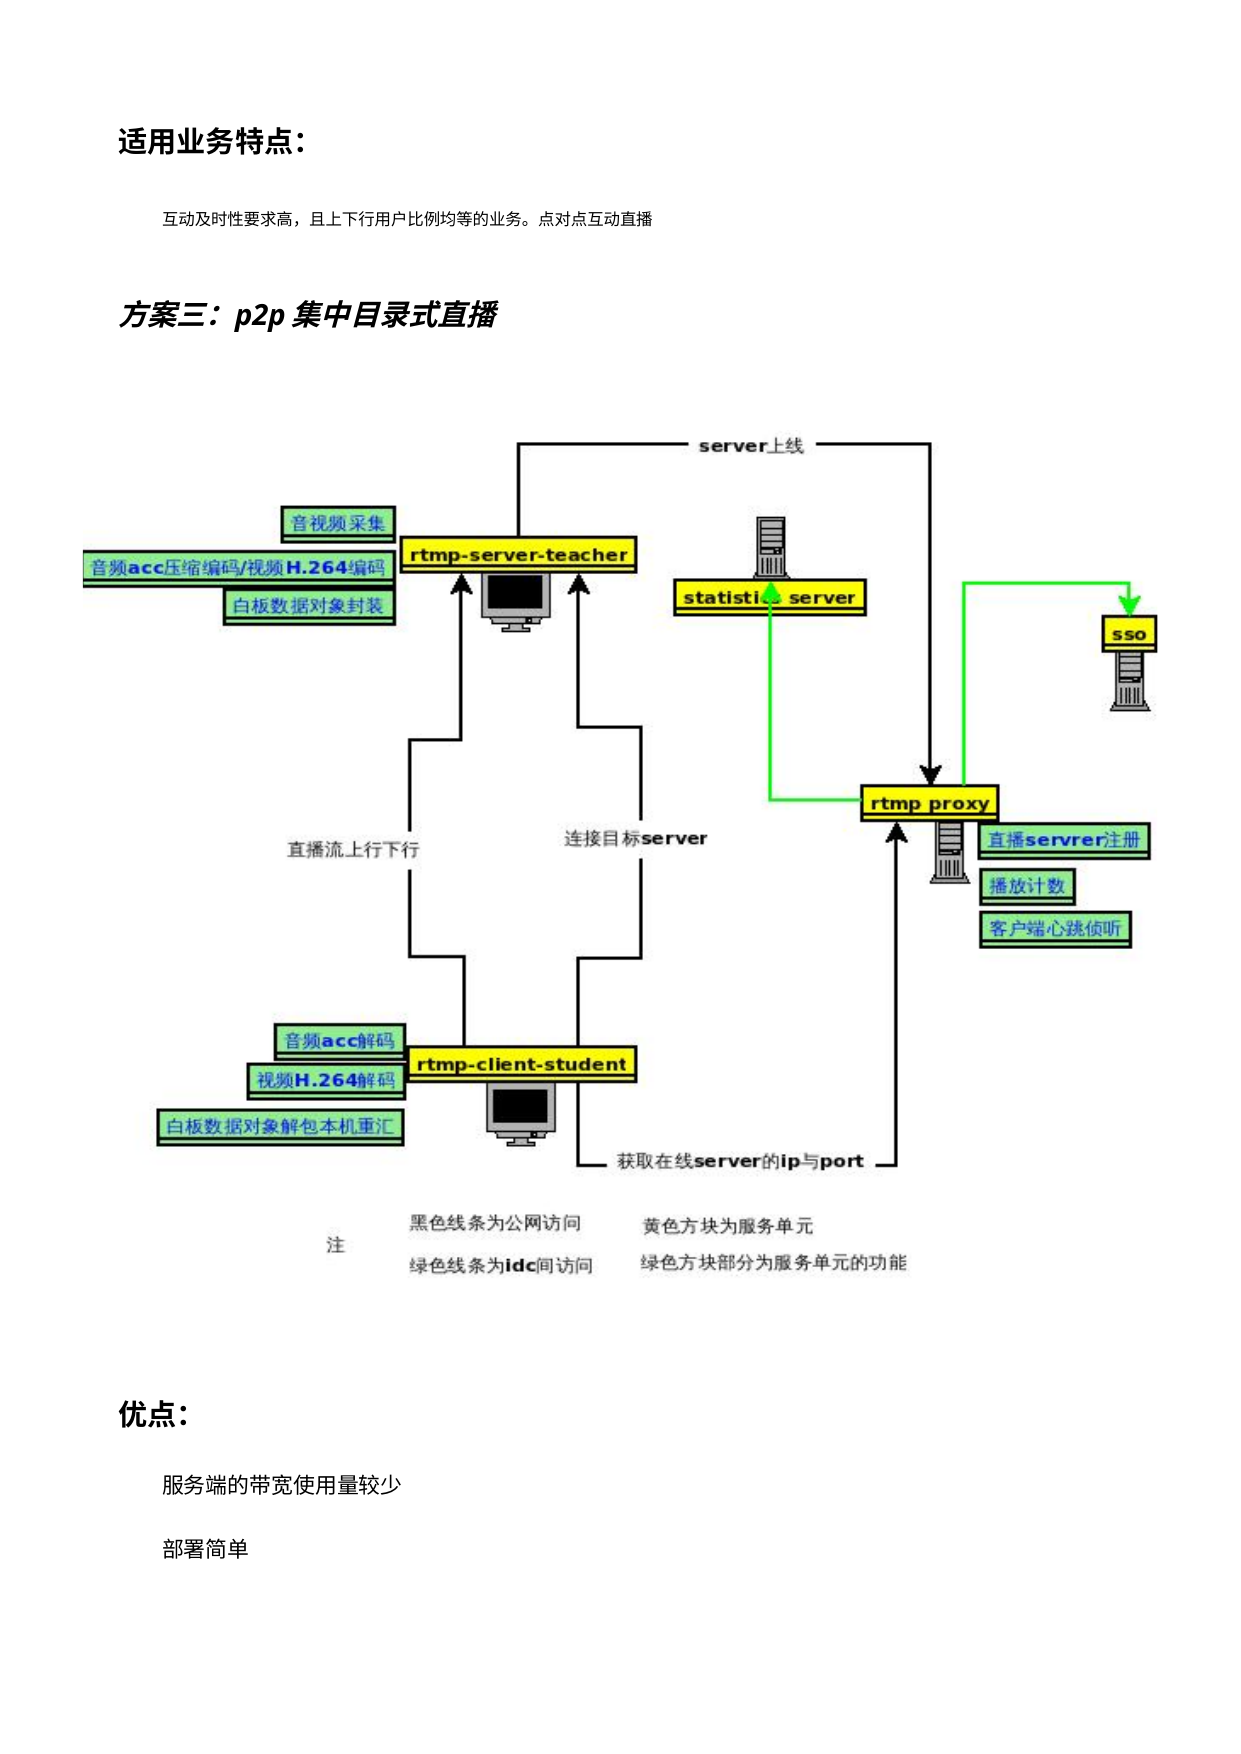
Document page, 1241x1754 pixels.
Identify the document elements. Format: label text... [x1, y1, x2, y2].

subtitle 优点： [118, 1391, 1122, 1433]
picture [82, 430, 1158, 1286]
text 服务端的带宽使用量较少 [118, 1467, 1122, 1501]
text 互动及时性要求高，且上下行用户比例均等的业务。点对点互动直播 [118, 194, 1122, 234]
subtitle 适用业务特点： [118, 118, 1122, 160]
text 部署简单 [118, 1531, 1122, 1565]
subtitle 方案三：p2p集中目录式直播 [118, 291, 1122, 333]
